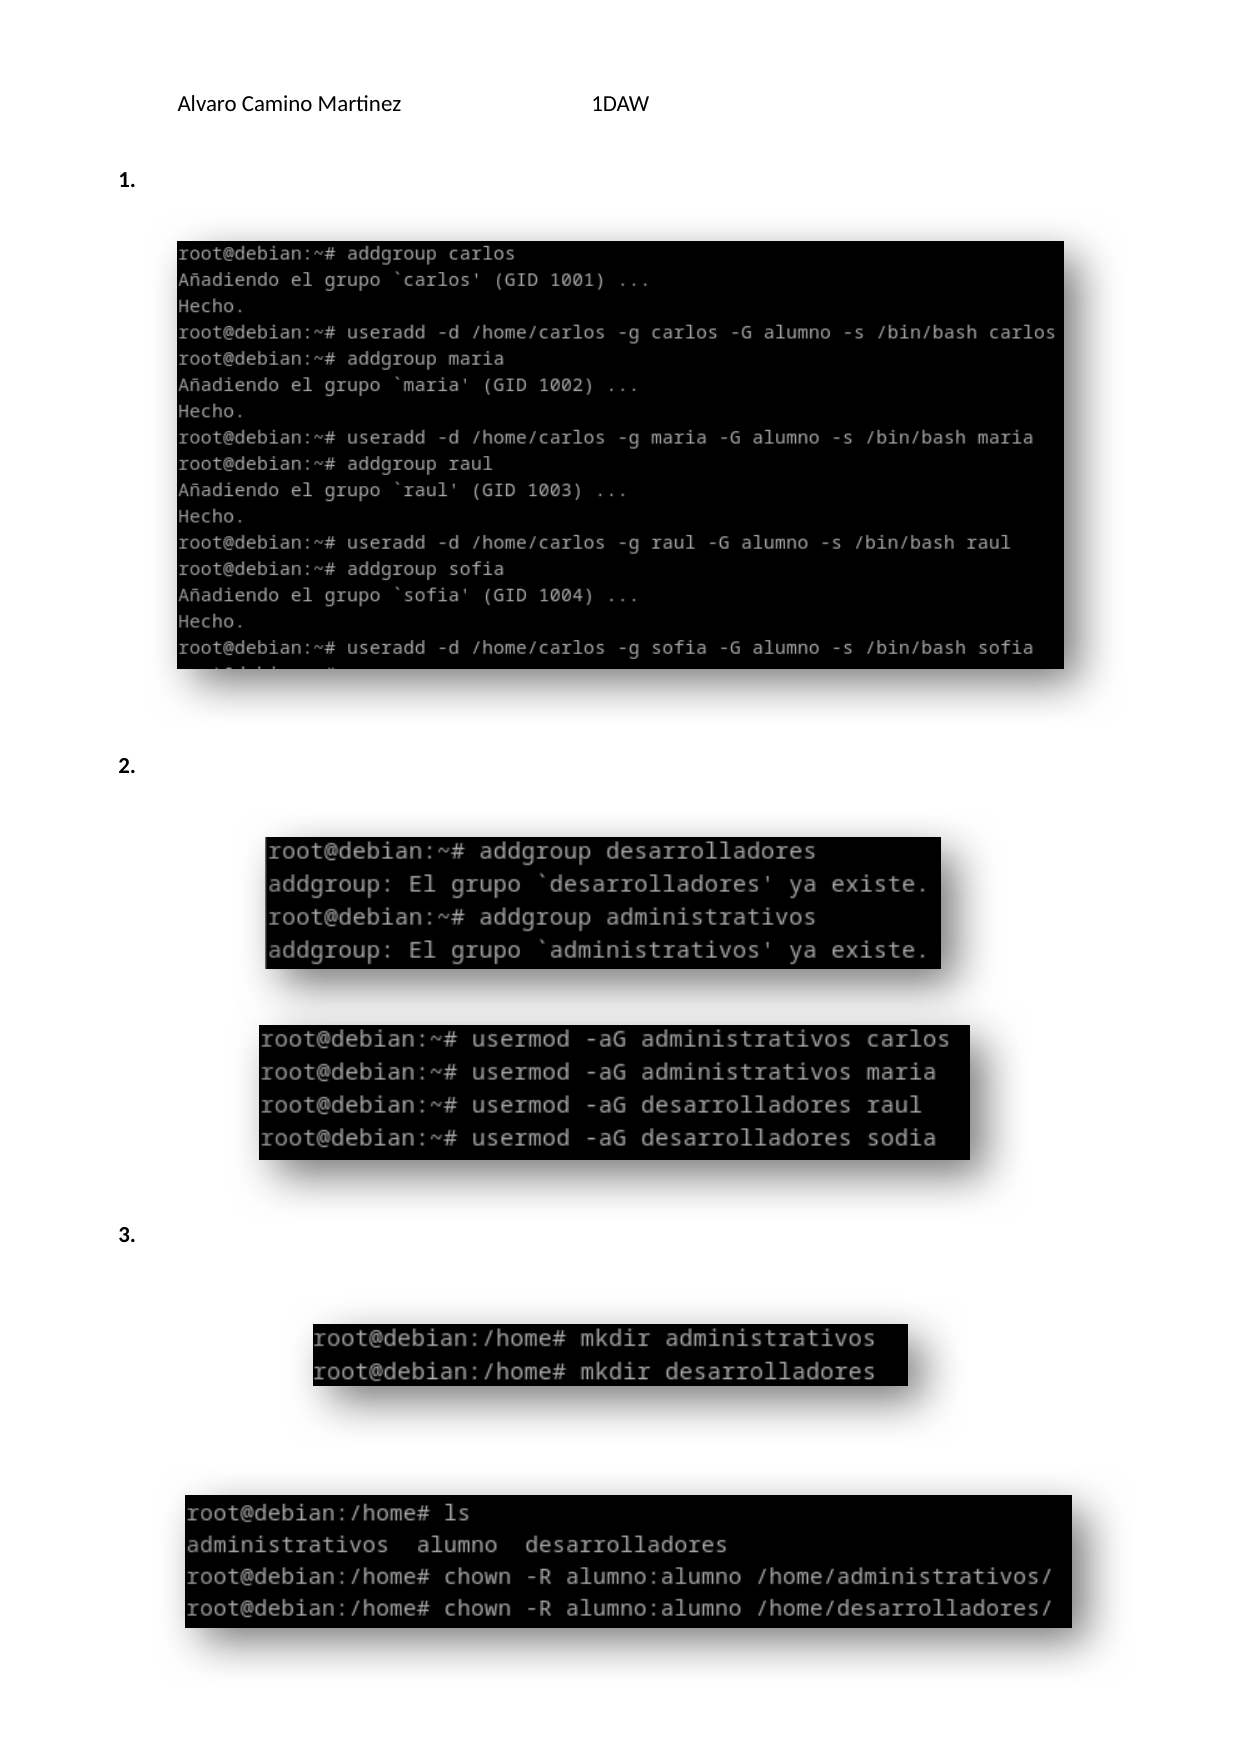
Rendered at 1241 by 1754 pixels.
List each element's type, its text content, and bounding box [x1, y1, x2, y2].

picture [265, 837, 941, 969]
picture [259, 1025, 970, 1160]
picture [313, 1324, 908, 1386]
text 3. [118, 1220, 1063, 1248]
picture [185, 1495, 1072, 1628]
picture [177, 241, 1064, 669]
text 1. [118, 165, 1063, 193]
text 2. [118, 259, 1063, 780]
